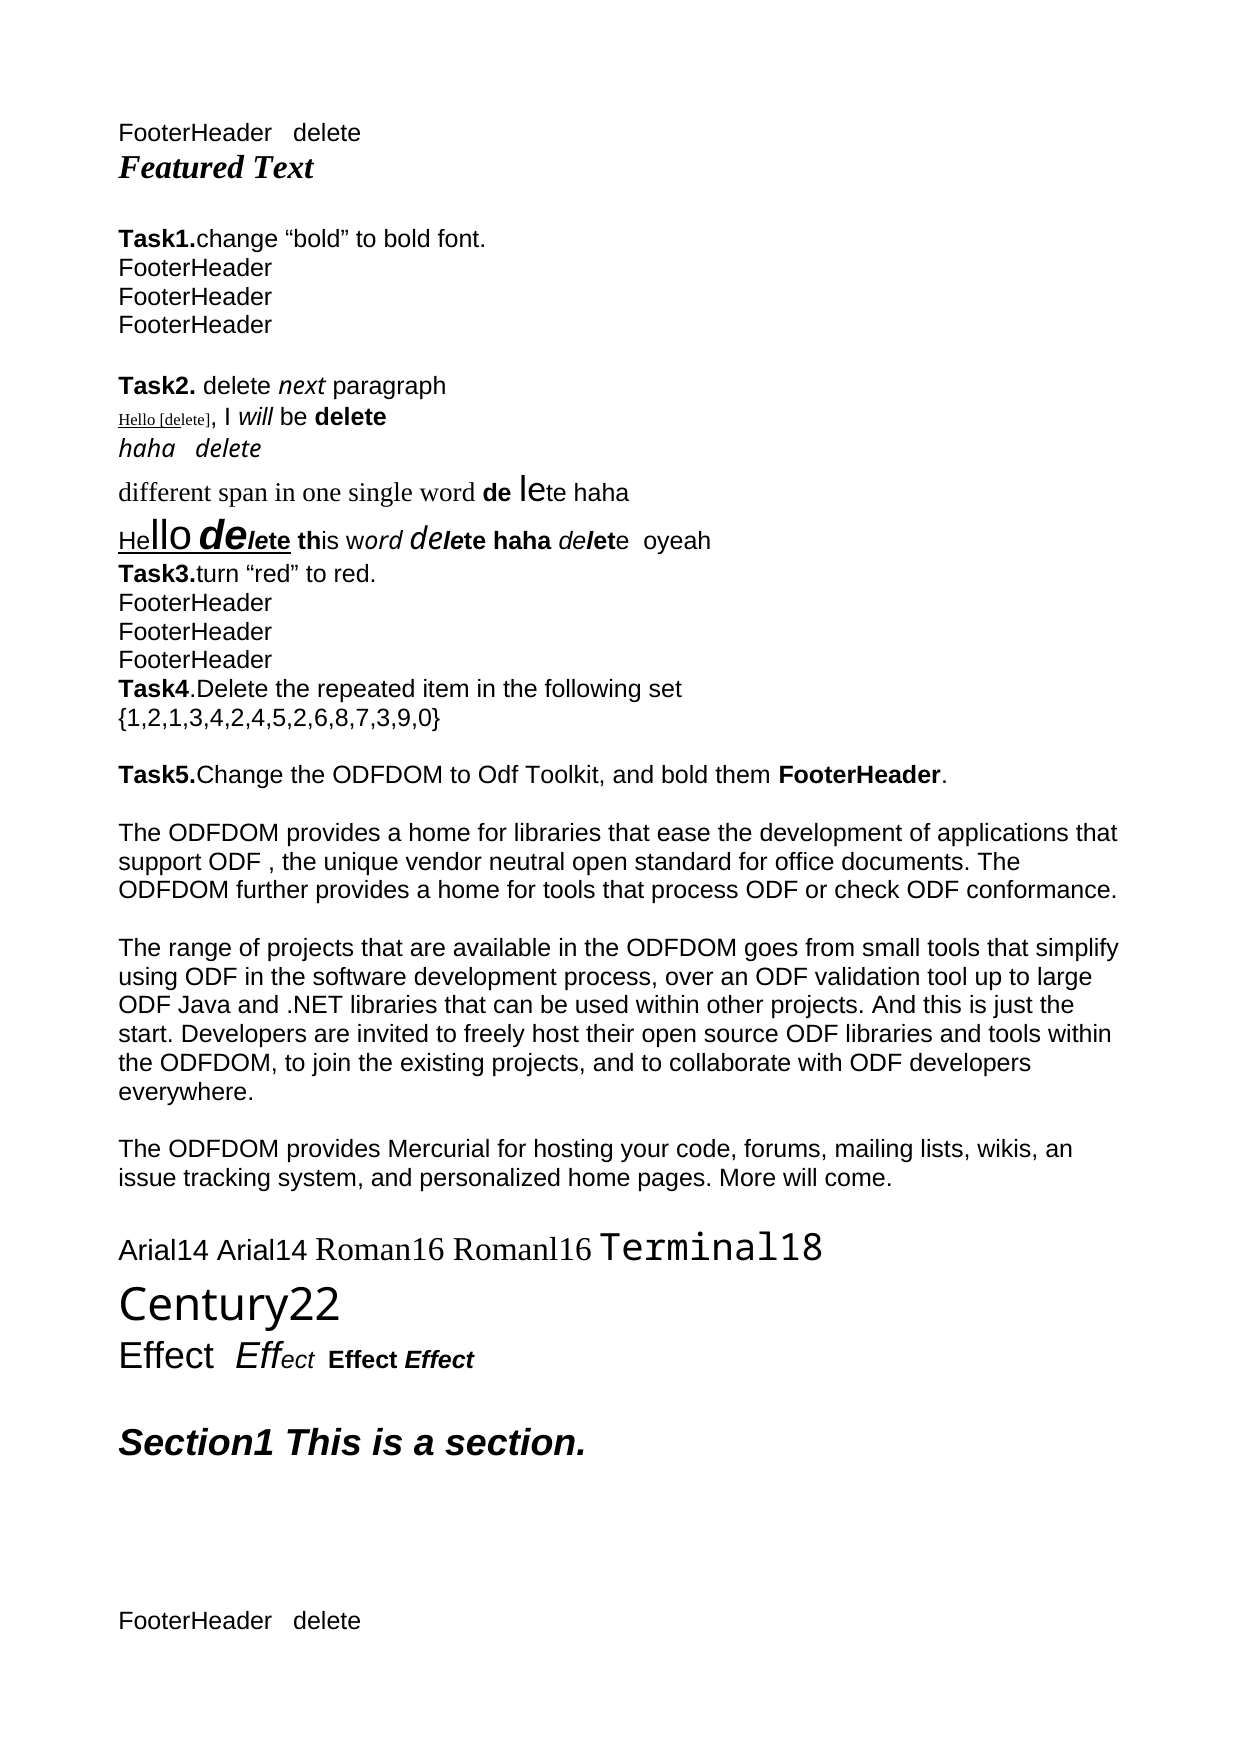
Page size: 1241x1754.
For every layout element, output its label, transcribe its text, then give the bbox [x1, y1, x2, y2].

text Task4.Delete the repeated item in the following set [118, 674, 1122, 703]
text The ODFDOM provides Mercurial for hosting your code, forums, mailing lists, wikis, an issue tracking system, and personalized home pages. More will come. [118, 1134, 1122, 1191]
text FooterHeader [118, 282, 1122, 311]
text Featured Text [118, 148, 1122, 186]
text Hello delete this word delete haha delete oyeah [118, 511, 1122, 559]
text Task3.turn “red” to red. [118, 559, 1122, 588]
text FooterHeader [118, 645, 1122, 674]
text Arial14 Arial14 Roman16 Romanl16 Terminal18 [118, 1220, 1122, 1271]
text Task2. delete next paragraph [118, 368, 1122, 402]
text Section1 This is a section. [118, 1420, 1122, 1463]
text FooterHeader [118, 253, 1122, 282]
text haha delete [118, 431, 1122, 465]
text Hello [delete], I will be delete [118, 402, 1122, 431]
text Task1.change “bold” to bold font. [118, 224, 1122, 253]
text The ODFDOM provides a home for libraries that ease the development of applications that support ODF , the unique vendor neutral open standard for office documents. The ODFDOM further provides a home for tools that process ODF or check ODF conformance. [118, 818, 1122, 904]
text FooterHeader [118, 616, 1122, 645]
text The range of projects that are available in the ODFDOM goes from small tools that simplify using ODF in the software development process, over an ODF validation tool up to large ODF Java and .NET libraries that can be used within other projects. And this is just the start. Developers are invited to freely host their open source ODF libraries and tools within the ODFDOM, to join the existing projects, and to collaborate with ODF developers everywhere. [118, 933, 1122, 1105]
text Task5.Change the ODFDOM to Odf Toolkit, and bold them FooterHeader. [118, 760, 1122, 789]
text FooterHeader [118, 588, 1122, 616]
text Effect Effect Effect Effect [118, 1334, 1122, 1377]
text {1,2,1,3,4,2,4,5,2,6,8,7,3,9,0} [118, 703, 1122, 731]
text FooterHeader [118, 311, 1122, 339]
text Century22 [118, 1271, 1122, 1334]
text different span in one single word de lete haha [118, 465, 1122, 511]
